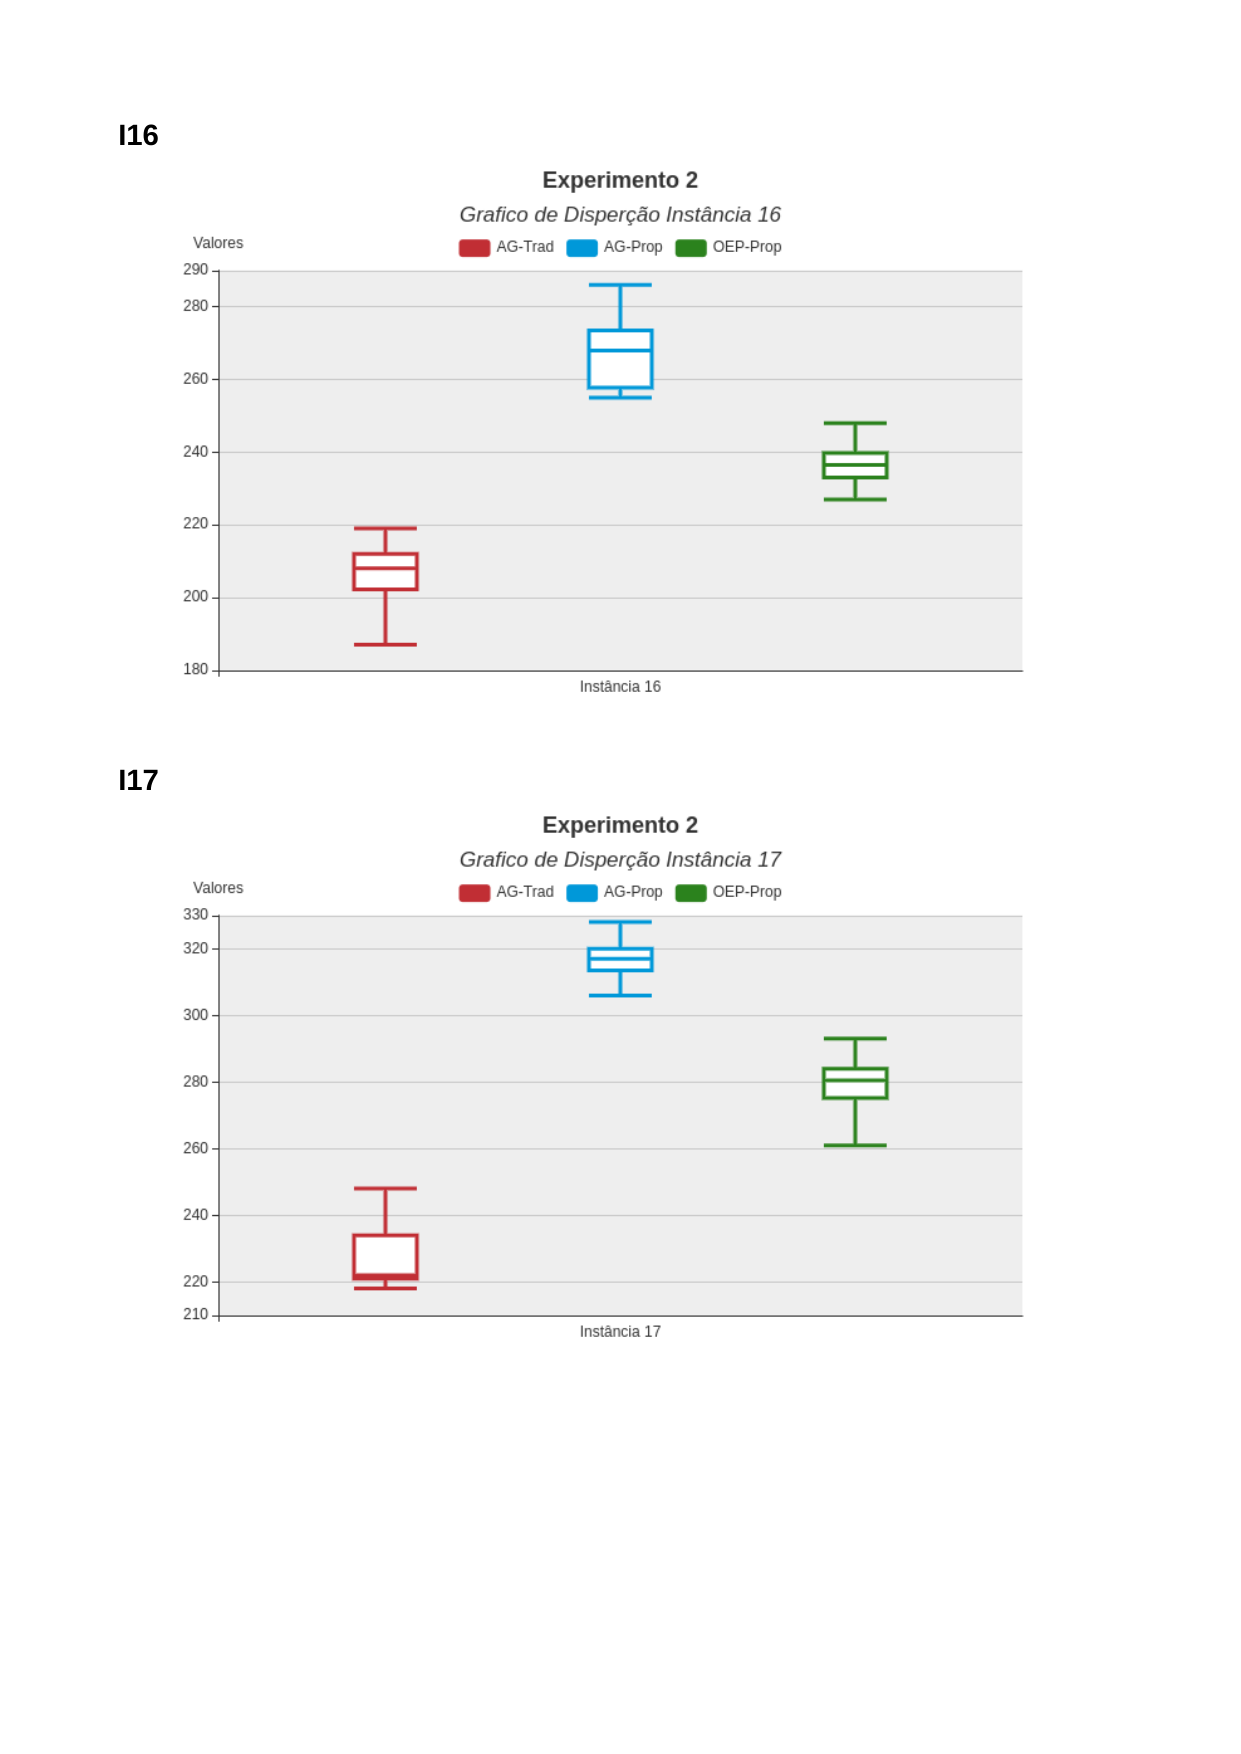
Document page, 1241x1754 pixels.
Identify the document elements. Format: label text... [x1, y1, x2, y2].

picture [118, 809, 1123, 1342]
picture [118, 164, 1123, 697]
subtitle I16 [118, 118, 1122, 152]
subtitle I17 [118, 763, 1122, 797]
